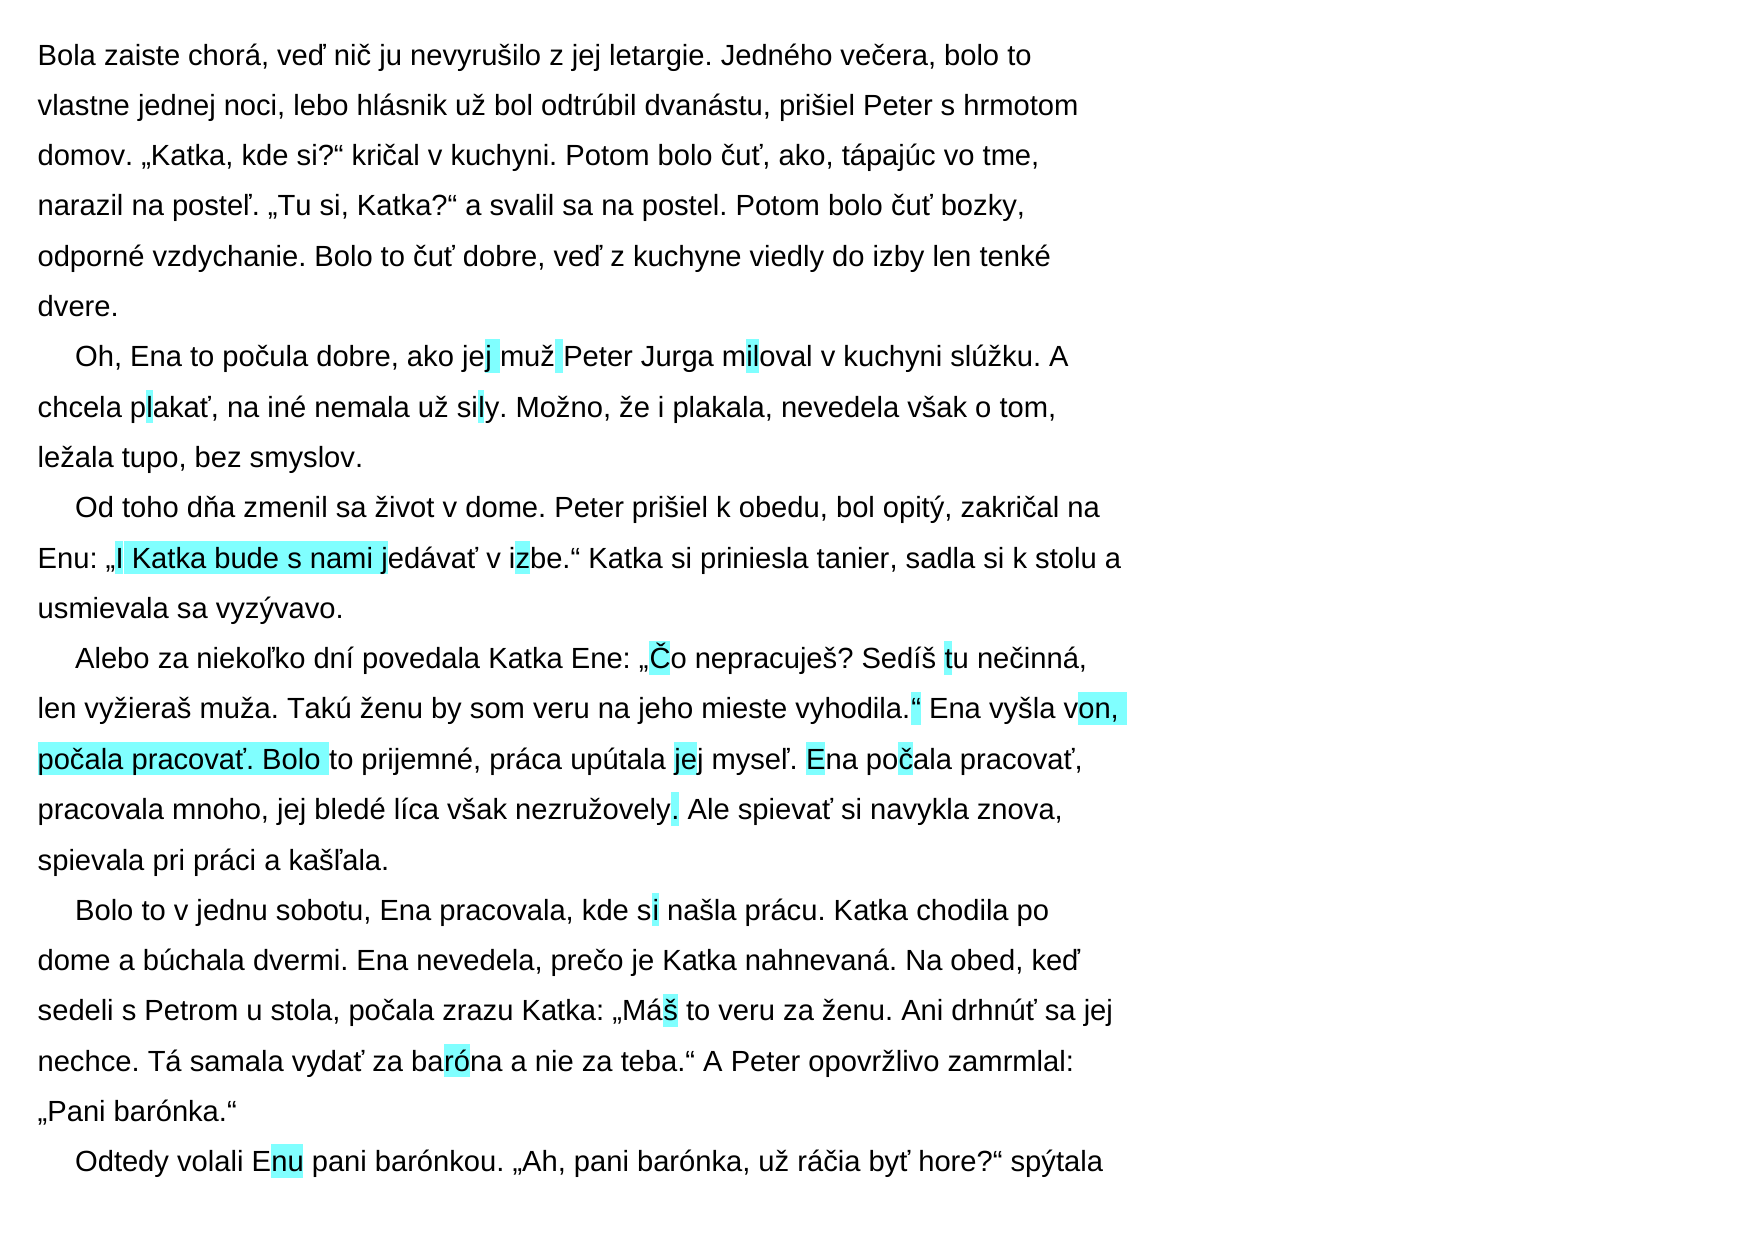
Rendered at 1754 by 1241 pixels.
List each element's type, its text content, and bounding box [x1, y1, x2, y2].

text Oh, Ena to počula dobre, ako jej muž Peter Jurga miloval v kuchyni slúžku. A chcela plakať, na iné nemala už sily. Možno, že i plakala, nevedela však o tom, ležala tupo, bez smyslov. [37, 339, 1130, 473]
text Bolo to v jednu sobotu, Ena pracovala, kde si našla prácu. Katka chodila po dome a búchala dvermi. Ena nevedela, prečo je Katka nahnevaná. Na obed, keď sedeli s Petrom u stola, počala zrazu Katka: „Máš to veru za ženu. Ani drhnúť sa jej nechce. Tá samala vydať za baróna a nie za teba.“ A Peter opovržlivo zamrmlal: „Pani barónka.“ [37, 893, 1130, 1128]
text Odtedy volali Enu pani barónkou. „Ah, pani barónka, už ráčia byť hore?“ spýtala [37, 1144, 1130, 1178]
text Od toho dňa zmenil sa život v dome. Peter prišiel k obedu, bol opitý, zakričal na Enu: „I Katka bude s nami jedávať v izbe.“ Katka si priniesla tanier, sadla si k stolu a usmievala sa vyzývavo. [37, 490, 1130, 624]
text Alebo za niekoľko dní povedala Katka Ene: „Čo nepracuješ? Sedíš tu nečinná, len vyžieraš muža. Takú ženu by som veru na jeho mieste vyhodila.“ Ena vyšla von, počala pracovať. Bolo to prijemné, práca upútala jej myseľ. Ena počala pracovať, pracovala mnoho, jej bledé líca však nezružovely. Ale spievať si navykla znova, spievala pri práci a kašľala. [37, 641, 1130, 876]
text Bola zaiste chorá, veď nič ju nevyrušilo z jej letargie. Jedného večera, bolo to vlastne jednej noci, lebo hlásnik už bol odtrúbil dvanástu, prišiel Peter s hrmotom domov. „Katka, kde si?“ kričal v kuchyni. Potom bolo čuť, ako, tápajúc vo tme, narazil na posteľ. „Tu si, Katka?“ a svalil sa na postel. Potom bolo čuť bozky, odporné vzdychanie. Bolo to čuť dobre, veď z kuchyne viedly do izby len tenké dvere. [37, 37, 1130, 323]
